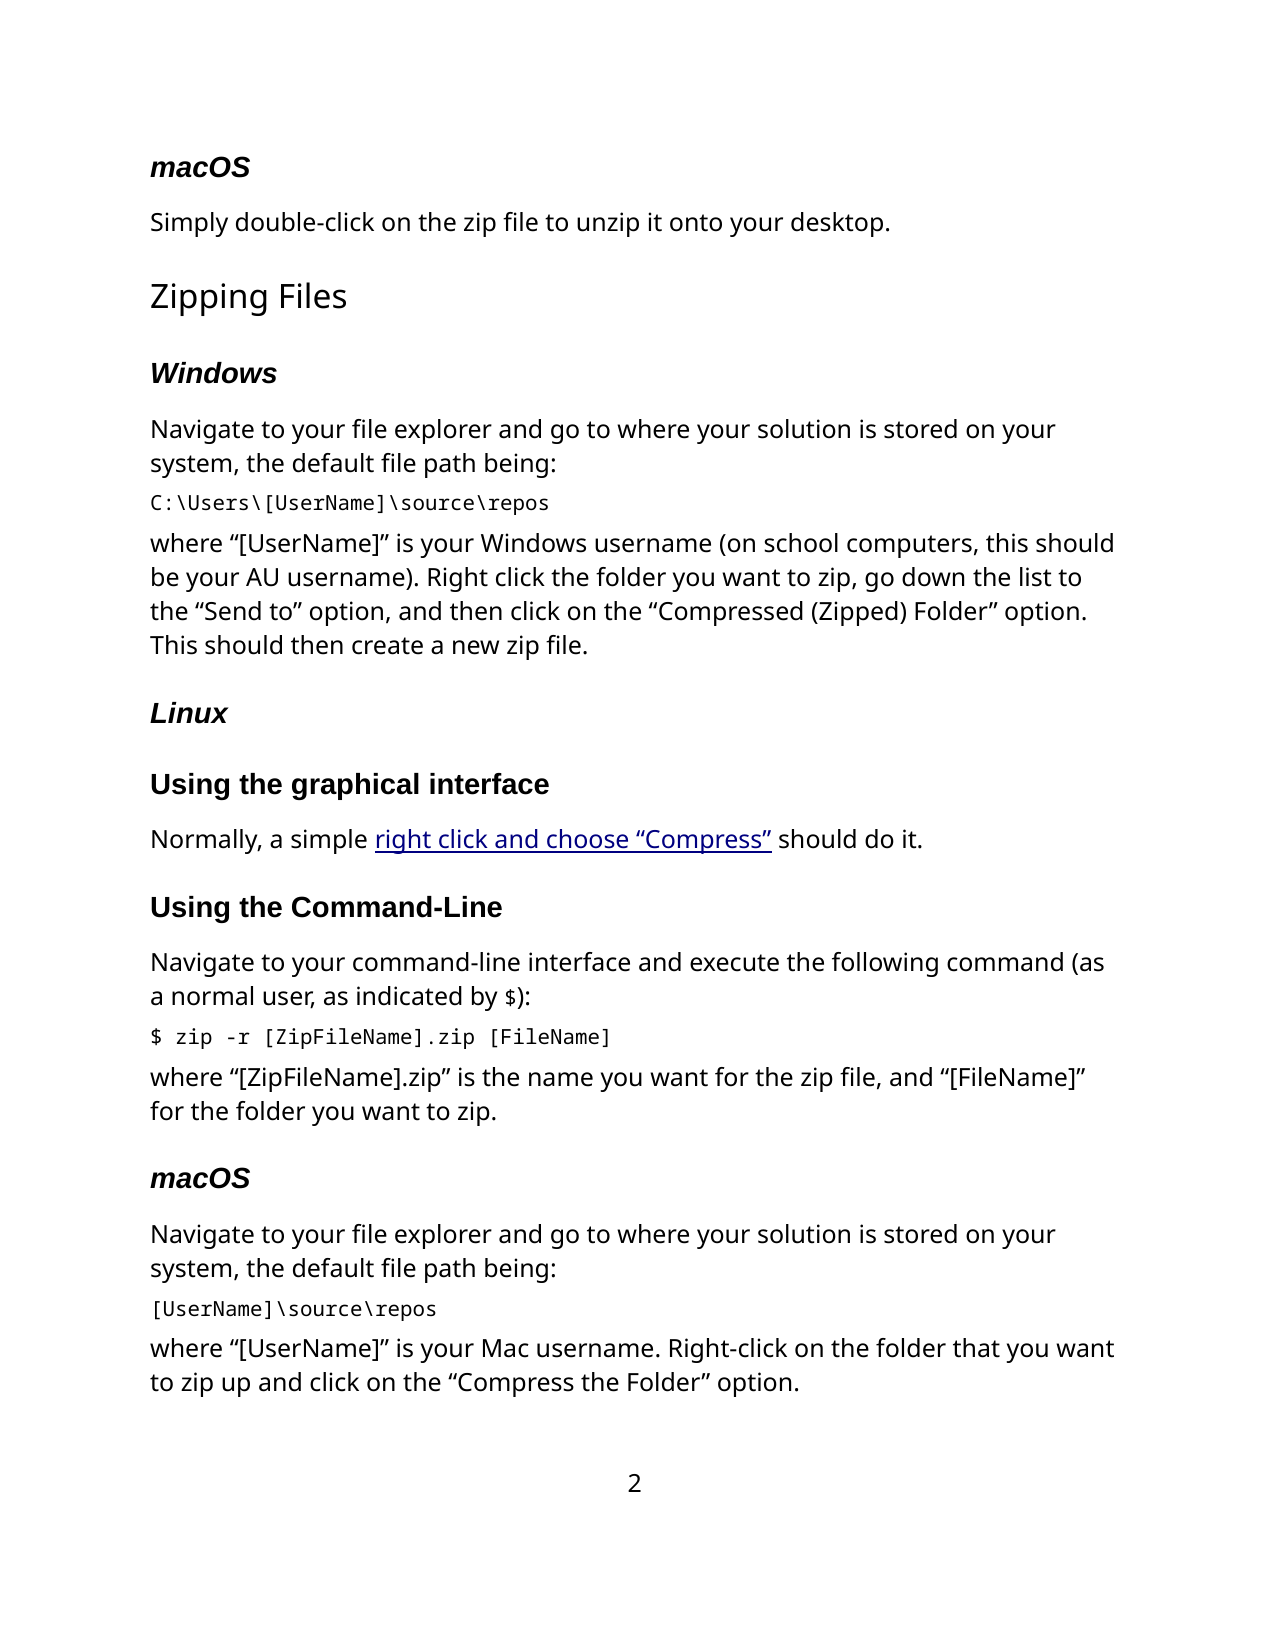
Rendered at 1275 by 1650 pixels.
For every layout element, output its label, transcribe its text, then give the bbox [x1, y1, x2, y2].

text where “[ZipFileName].zip” is the name you want for the zip file, and “[FileName]” for the folder you want to zip. [150, 1059, 1125, 1128]
subtitle Linux [150, 696, 1125, 729]
text where “[UserName]” is your Windows username (on school computers, this should be your AU username). Right click the folder you want to zip, go down the list to the “Send to” option, and then click on the “Compressed (Zipped) Folder” option. This should then create a new zip file. [150, 526, 1125, 662]
text Simply double-click on the zip file to unzip it onto your desktop. [150, 205, 1125, 239]
subtitle Using the Command-Line [150, 890, 1125, 923]
subtitle Zipping Files [150, 273, 1125, 319]
text Navigate to your file explorer and go to where your solution is stored on your system, the default file path being: [150, 411, 1125, 479]
text $ zip -r [ZipFileName].zip [FileName] [150, 1022, 1125, 1051]
subtitle macOS [150, 150, 1125, 183]
subtitle macOS [150, 1162, 1125, 1195]
text C:\Users\[UserName]\source\repos [150, 488, 1125, 517]
text [UserName]\source\repos [150, 1294, 1125, 1322]
text Normally, a simple right click and choose “Compress” should do it. [150, 822, 1125, 856]
subtitle Windows [150, 356, 1125, 390]
text Navigate to your file explorer and go to where your solution is stored on your system, the default file path being: [150, 1217, 1125, 1285]
text where “[UserName]” is your Mac username. Right-click on the folder that you want to zip up and click on the “Compress the Folder” option. [150, 1331, 1125, 1399]
text Navigate to your command-line interface and execute the following command (as a normal user, as indicated by $): [150, 945, 1125, 1013]
subtitle Using the graphical interface [150, 767, 1125, 801]
